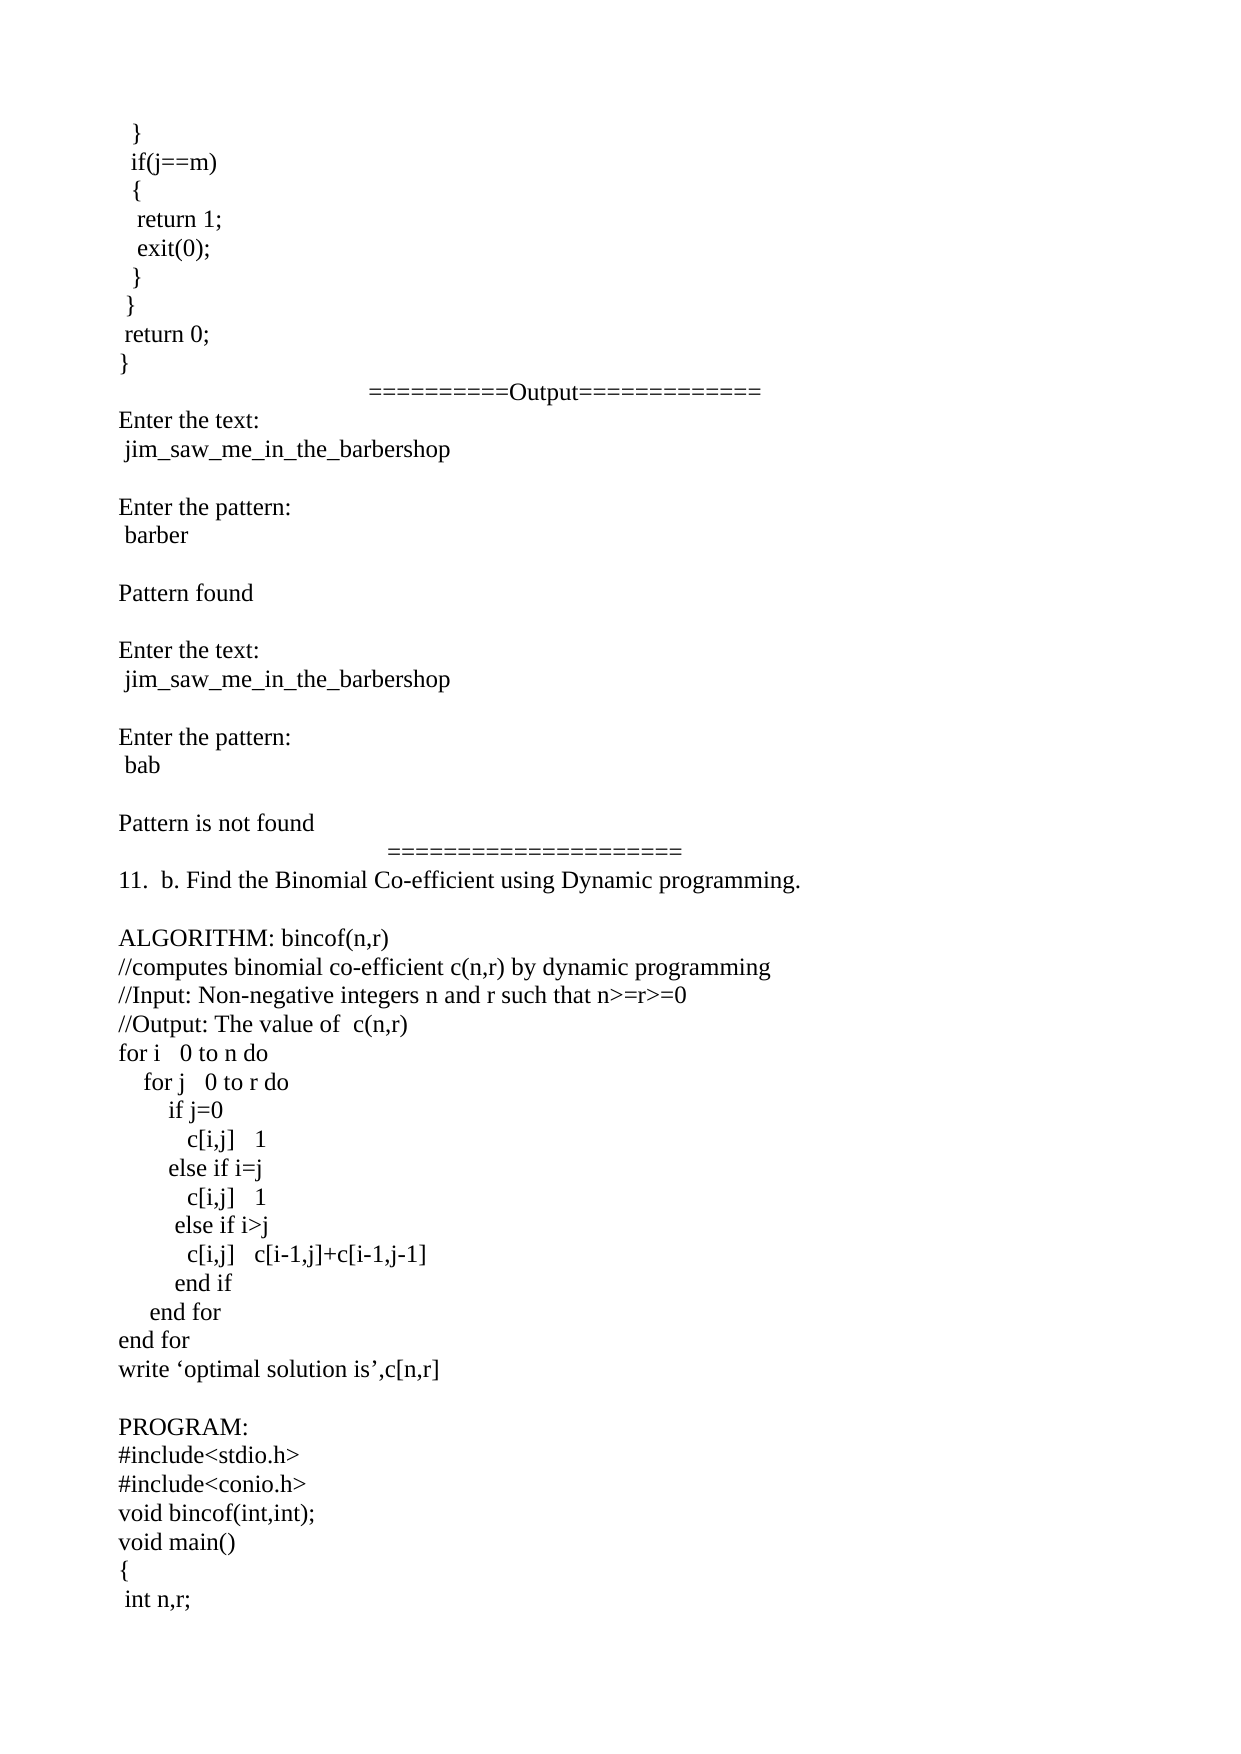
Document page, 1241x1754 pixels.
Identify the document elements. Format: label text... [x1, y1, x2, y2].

text #include<stdio.h> [118, 1441, 1122, 1469]
text #include<conio.h> [118, 1469, 1122, 1498]
text c[i,j]1 [118, 1182, 1122, 1211]
text { [118, 176, 1122, 204]
text //Output: The value of c(n,r) [118, 1009, 1122, 1038]
text int n,r; [118, 1584, 1122, 1613]
text 11. b. Find the Binomial Co-efficient using Dynamic programming. [118, 866, 1122, 894]
text Pattern is not found [118, 808, 1122, 837]
text //computes binomial co-efficient c(n,r) by dynamic programming [118, 952, 1122, 981]
text ==========Output============= [118, 377, 1122, 406]
text end if [118, 1268, 1122, 1297]
text Enter the text: [118, 406, 1122, 434]
text for j0 to r do [118, 1067, 1122, 1096]
text jim_saw_me_in_the_barbershop [118, 664, 1122, 693]
text } [118, 118, 1122, 147]
text for i0 to n do [118, 1038, 1122, 1067]
text write ‘optimal solution is’,c[n,r] [118, 1354, 1122, 1383]
text ===================== [118, 837, 1122, 866]
text ALGORITHM: bincof(n,r) [118, 923, 1122, 952]
text c[i,j]c[i-1,j]+c[i-1,j-1] [118, 1239, 1122, 1268]
text void main() [118, 1527, 1122, 1556]
text //Input: Non-negative integers n and r such that n>=r>=0 [118, 981, 1122, 1009]
text PROGRAM: [118, 1412, 1122, 1441]
text } [118, 291, 1122, 319]
text exit(0); [118, 233, 1122, 262]
text Enter the text: [118, 636, 1122, 664]
text return 1; [118, 204, 1122, 233]
text Pattern found [118, 578, 1122, 607]
text end for [118, 1326, 1122, 1354]
text else if i=j [118, 1153, 1122, 1182]
text else if i>j [118, 1211, 1122, 1239]
text end for [118, 1297, 1122, 1326]
text return 0; [118, 319, 1122, 348]
text if j=0 [118, 1096, 1122, 1124]
text barber [118, 521, 1122, 549]
text } [118, 262, 1122, 291]
text jim_saw_me_in_the_barbershop [118, 434, 1122, 463]
text { [118, 1556, 1122, 1584]
text } [118, 348, 1122, 377]
text bab [118, 751, 1122, 779]
text Enter the pattern: [118, 722, 1122, 751]
text c[i,j]1 [118, 1124, 1122, 1153]
text if(j==m) [118, 147, 1122, 176]
text void bincof(int,int); [118, 1498, 1122, 1527]
text Enter the pattern: [118, 492, 1122, 521]
